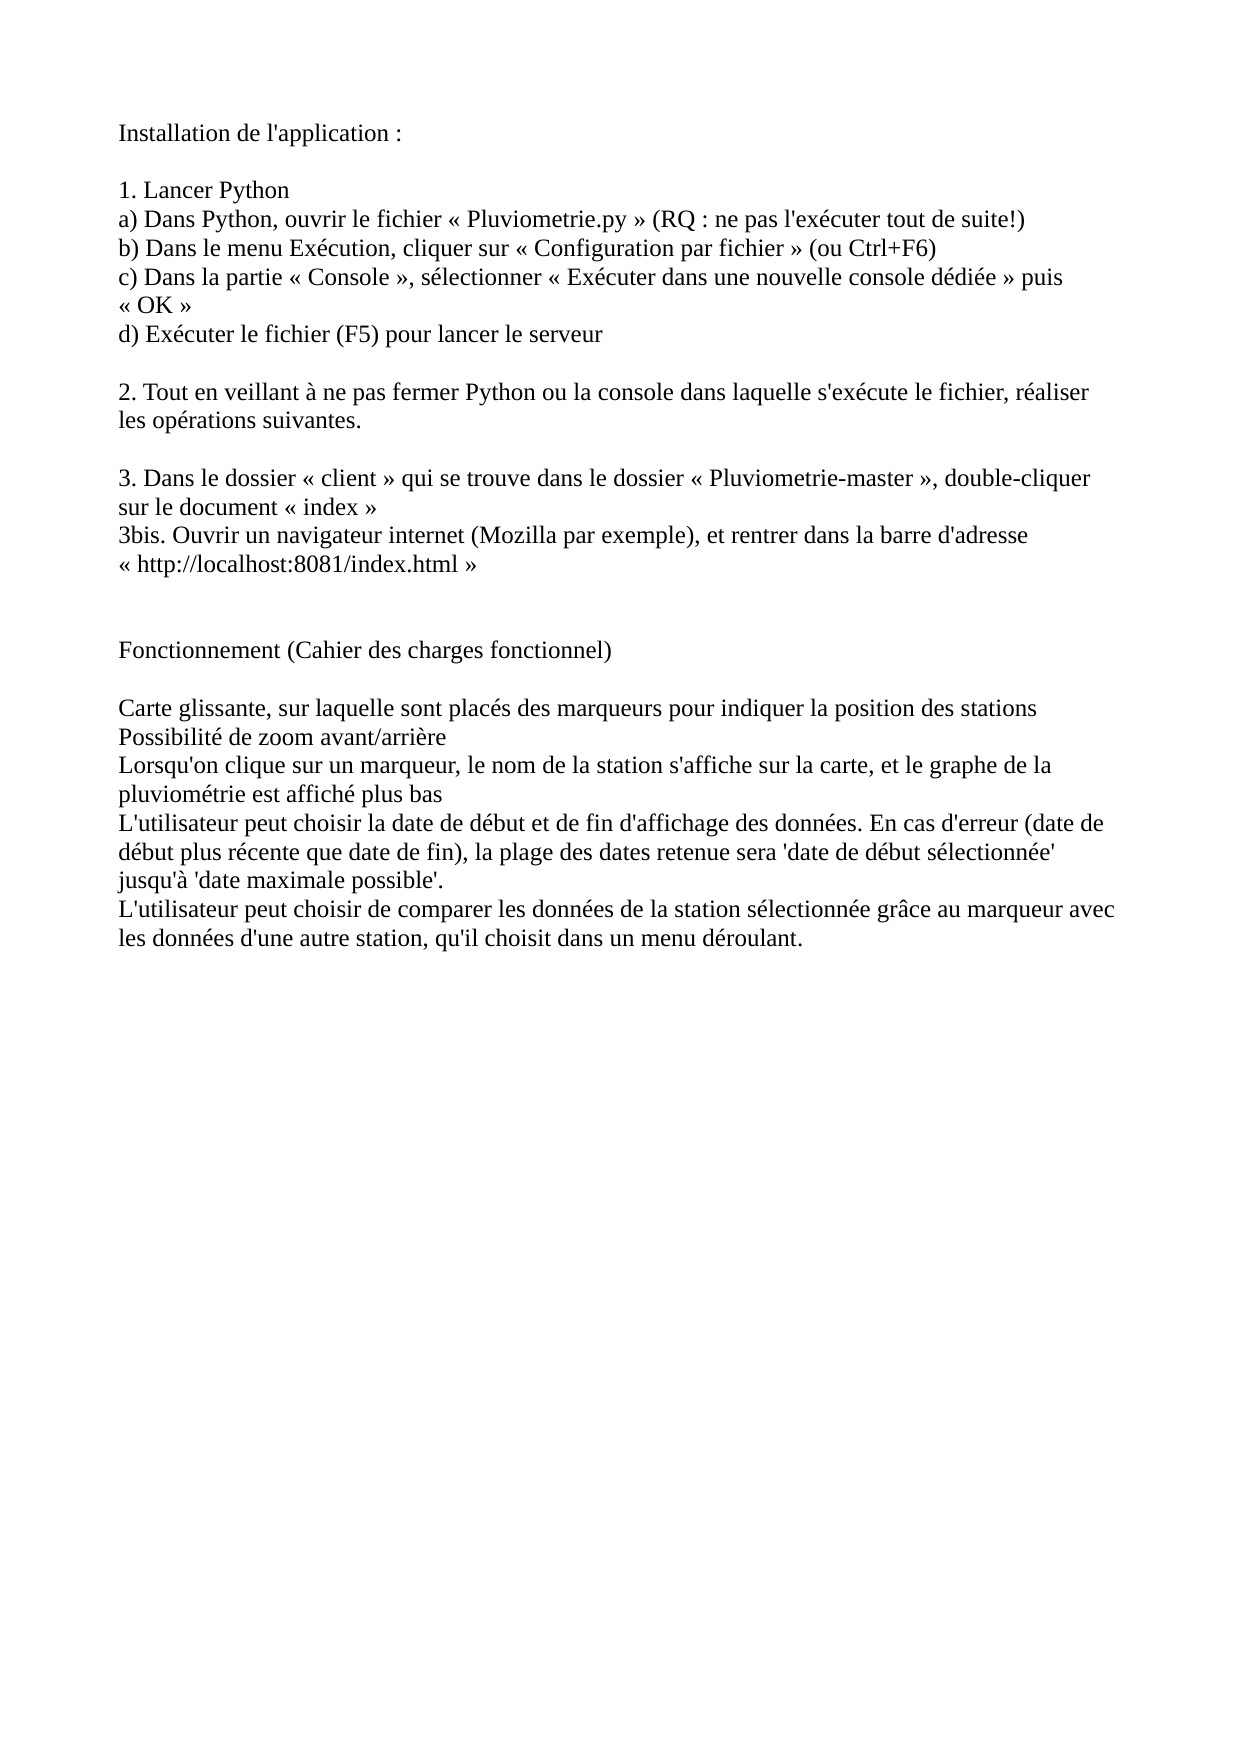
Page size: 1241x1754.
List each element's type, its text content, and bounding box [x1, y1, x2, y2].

text 2. Tout en veillant à ne pas fermer Python ou la console dans laquelle s'exécute le fichier, réaliser les opérations suivantes. [118, 377, 1122, 434]
text Lorsqu'on clique sur un marqueur, le nom de la station s'affiche sur la carte, et le graphe de la pluviométrie est affiché plus bas [118, 751, 1122, 808]
text 1. Lancer Python [118, 176, 1122, 204]
text Fonctionnement (Cahier des charges fonctionnel) [118, 636, 1122, 664]
text b) Dans le menu Exécution, cliquer sur « Configuration par fichier » (ou Ctrl+F6) [118, 233, 1122, 262]
text Possibilité de zoom avant/arrière [118, 722, 1122, 751]
text d) Exécuter le fichier (F5) pour lancer le serveur [118, 319, 1122, 348]
text 3. Dans le dossier « client » qui se trouve dans le dossier « Pluviometrie-master », double-cliquer sur le document « index » [118, 463, 1122, 521]
text c) Dans la partie « Console », sélectionner « Exécuter dans une nouvelle console dédiée » puis « OK » [118, 262, 1122, 319]
text 3bis. Ouvrir un navigateur internet (Mozilla par exemple), et rentrer dans la barre d'adresse « http://localhost:8081/index.html » [118, 521, 1122, 578]
text L'utilisateur peut choisir la date de début et de fin d'affichage des données. En cas d'erreur (date de début plus récente que date de fin), la plage des dates retenue sera 'date de début sélectionnée' jusqu'à 'date maximale possible'. [118, 808, 1122, 894]
text Carte glissante, sur laquelle sont placés des marqueurs pour indiquer la position des stations [118, 693, 1122, 722]
text L'utilisateur peut choisir de comparer les données de la station sélectionnée grâce au marqueur avec les données d'une autre station, qu'il choisit dans un menu déroulant. [118, 894, 1122, 952]
text a) Dans Python, ouvrir le fichier « Pluviometrie.py » (RQ : ne pas l'exécuter tout de suite!) [118, 204, 1122, 233]
text Installation de l'application : [118, 118, 1122, 147]
